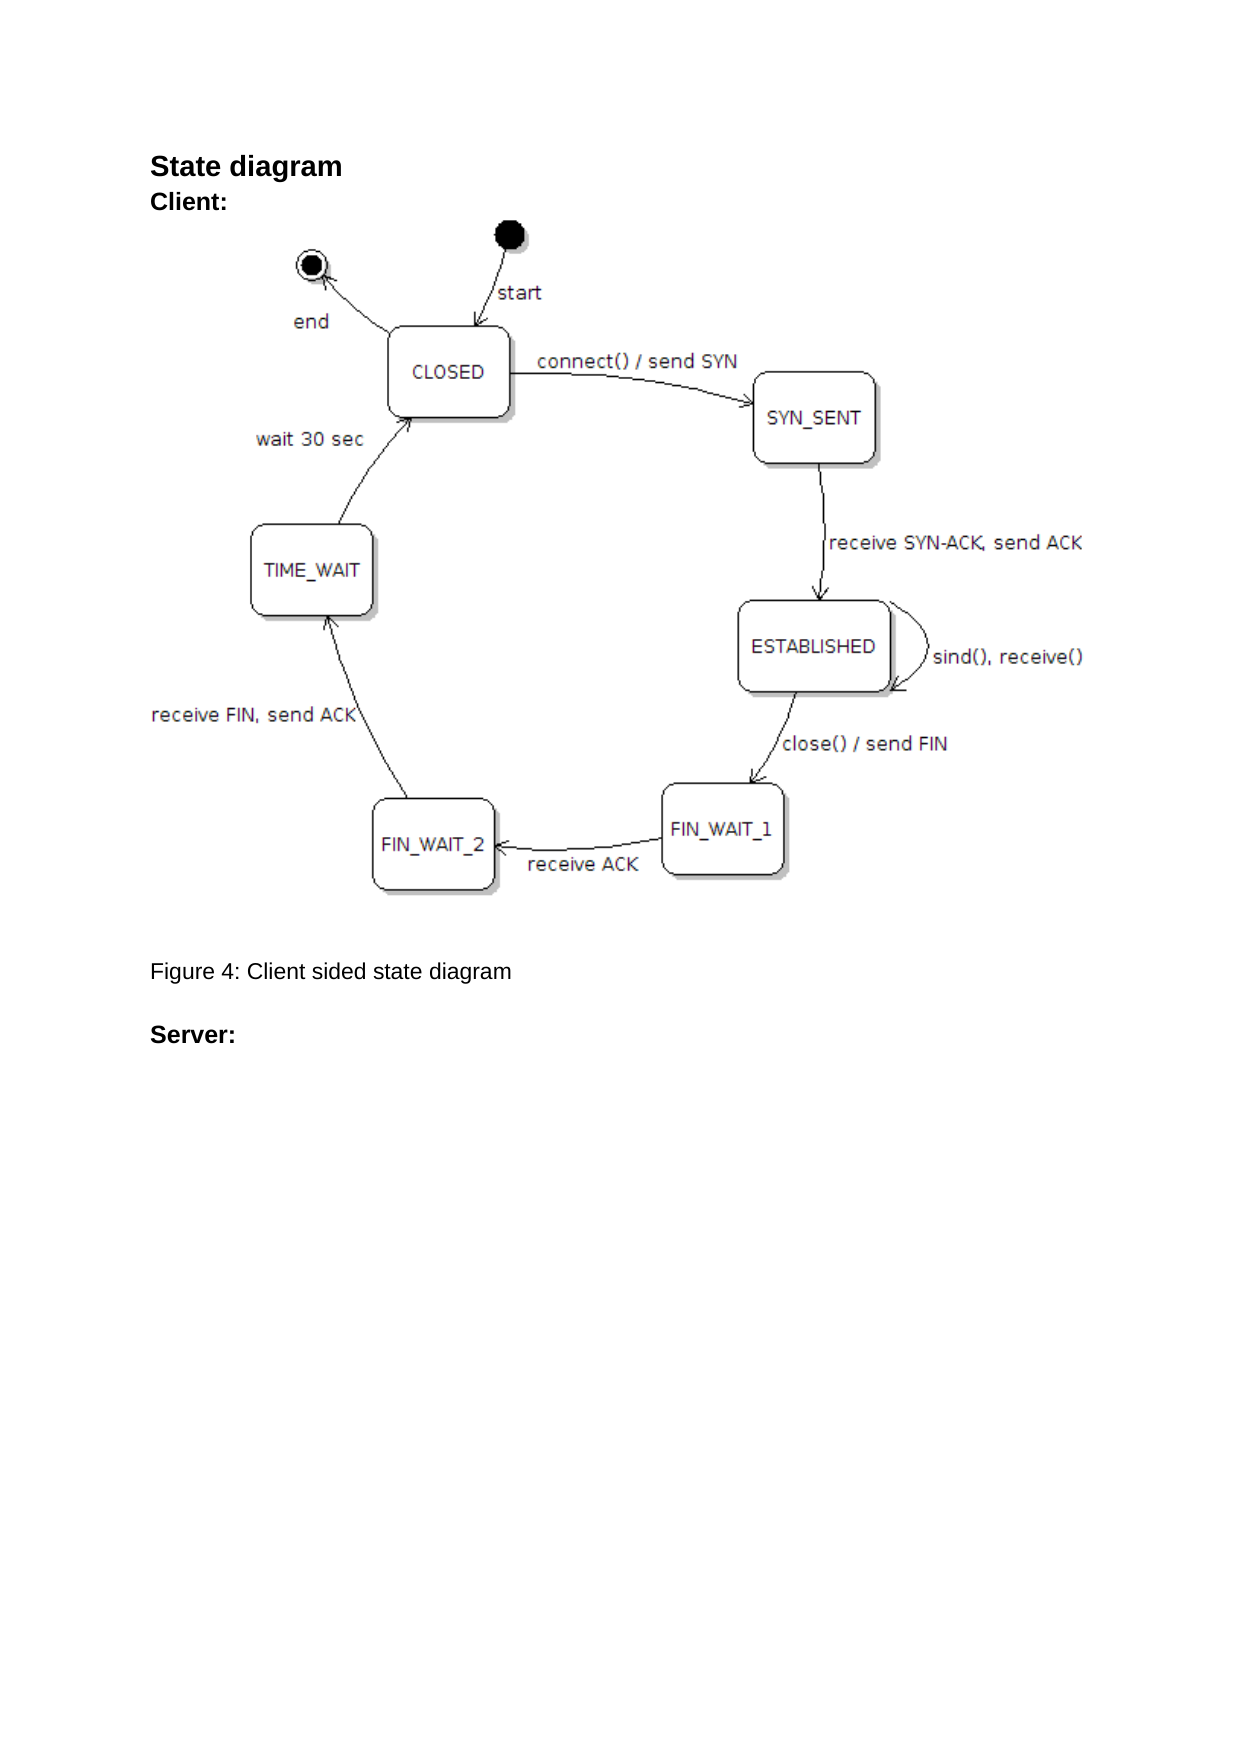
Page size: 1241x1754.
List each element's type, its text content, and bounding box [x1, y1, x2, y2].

text Figure 4: Client sided state diagram [150, 959, 1090, 984]
text Server: [150, 1020, 1090, 1048]
text State diagram [150, 150, 1090, 183]
text Client: [150, 187, 1090, 215]
picture [150, 219, 1091, 897]
